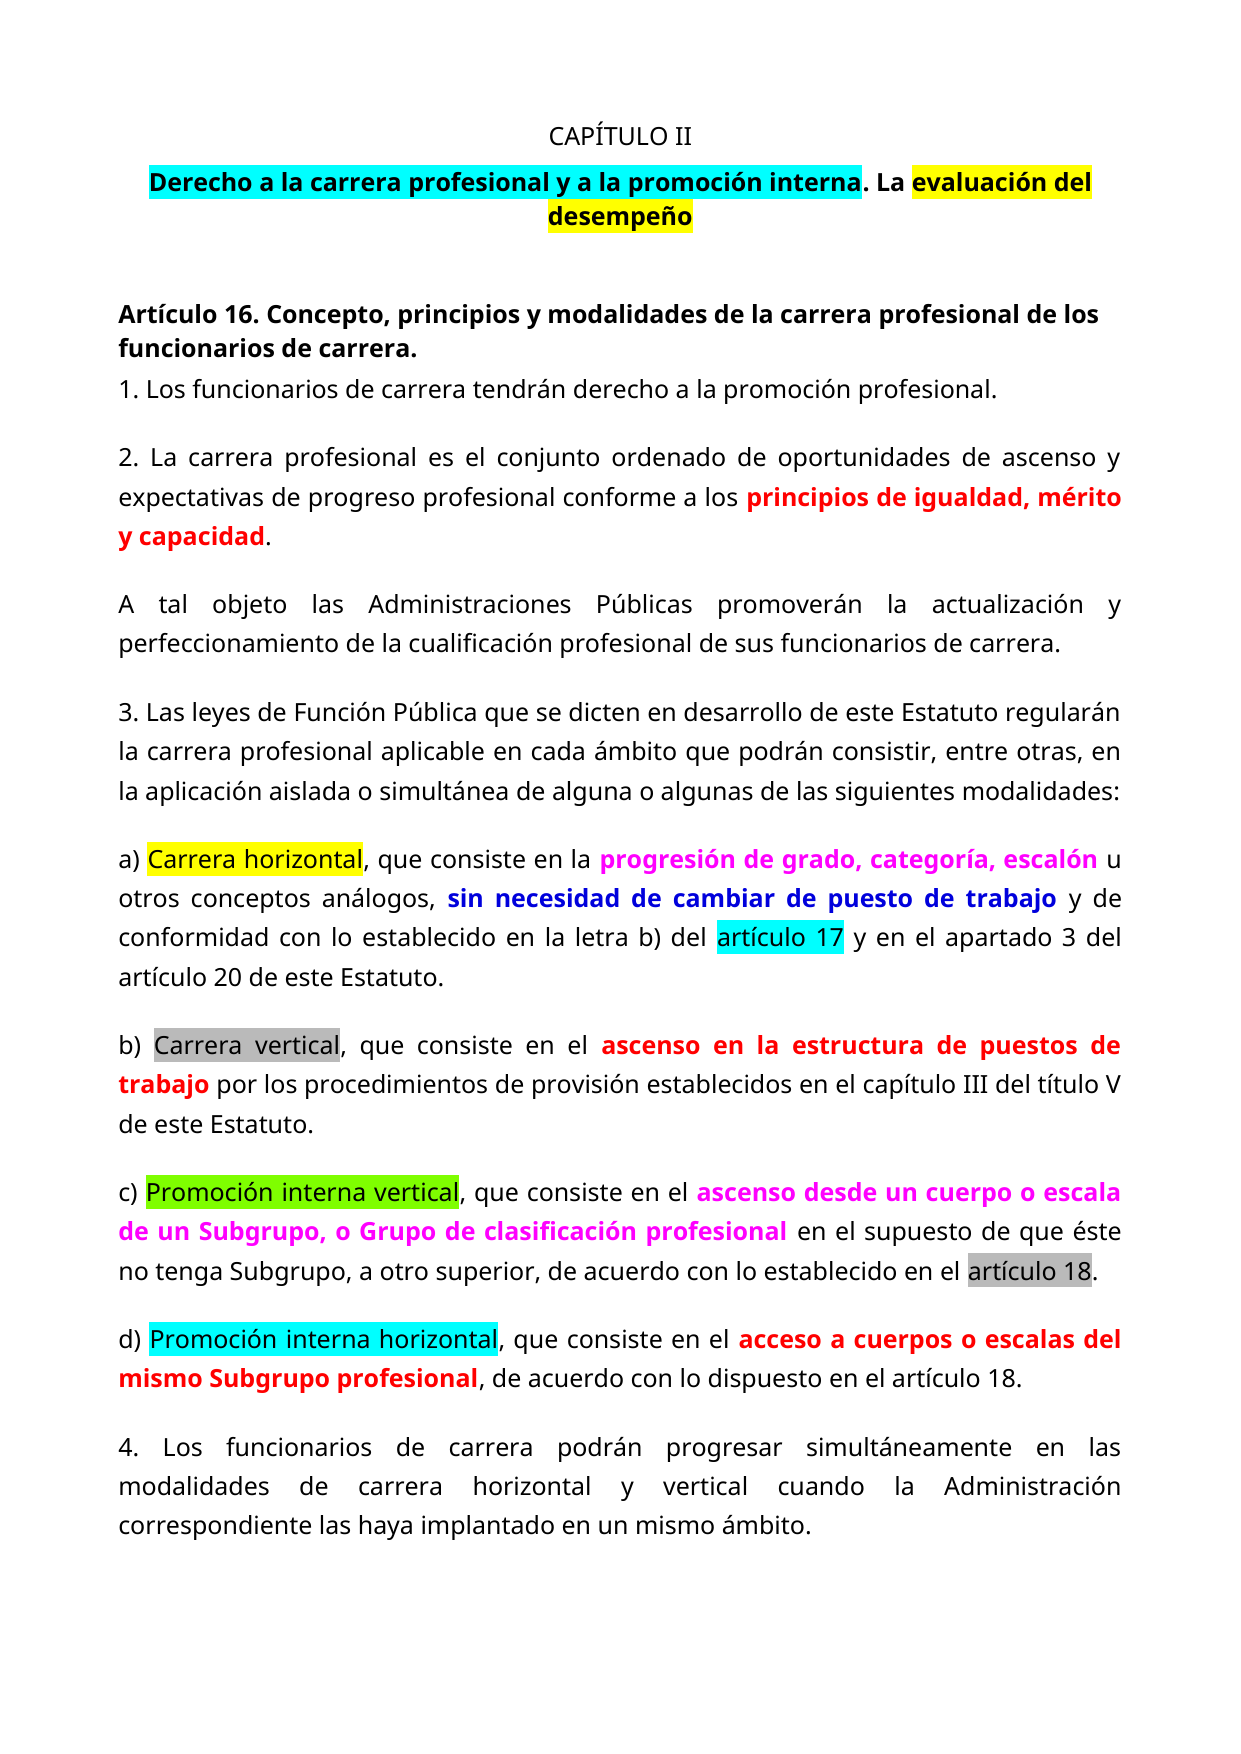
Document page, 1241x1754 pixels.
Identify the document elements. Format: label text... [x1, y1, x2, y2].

subtitle CAPÍTULO II [118, 118, 1122, 152]
text d) Promoción interna horizontal, que consiste en el acceso a cuerpos o escalas del mismo Subgrupo profesional, de acuerdo con lo dispuesto en el artículo 18. [118, 1322, 1122, 1395]
text 2. La carrera profesional es el conjunto ordenado de oportunidades de ascenso y expectativas de progreso profesional conforme a los principios de igualdad, mérito y capacidad. [118, 440, 1122, 552]
text 1. Los funcionarios de carrera tendrán derecho a la promoción profesional. [118, 371, 1122, 405]
text A tal objeto las Administraciones Públicas promoverán la actualización y perfeccionamiento de la cualificación profesional de sus funcionarios de carrera. [118, 587, 1122, 660]
subtitle Derecho a la carrera profesional y a la promoción interna. La evaluación del desempeño [118, 165, 1122, 233]
text 3. Las leyes de Función Pública que se dicten en desarrollo de este Estatuto regularán la carrera profesional aplicable en cada ámbito que podrán consistir, entre otras, en la aplicación aislada o simultánea de alguna o algunas de las siguientes modalidades: [118, 695, 1122, 807]
text a) Carrera horizontal, que consiste en la progresión de grado, categoría, escalón u otros conceptos análogos, sin necesidad de cambiar de puesto de trabajo y de conformidad con lo establecido en la letra b) del artículo 17 y en el apartado 3 del artículo 20 de este Estatuto. [118, 842, 1122, 993]
subtitle Artículo 16. Concepto, principios y modalidades de la carrera profesional de los funcionarios de carrera. [118, 297, 1122, 365]
text 4. Los funcionarios de carrera podrán progresar simultáneamente en las modalidades de carrera horizontal y vertical cuando la Administración correspondiente las haya implantado en un mismo ámbito. [118, 1430, 1122, 1542]
text c) Promoción interna vertical, que consiste en el ascenso desde un cuerpo o escala de un Subgrupo, o Grupo de clasificación profesional en el supuesto de que éste no tenga Subgrupo, a otro superior, de acuerdo con lo establecido en el artículo 18. [118, 1175, 1122, 1287]
text b) Carrera vertical, que consiste en el ascenso en la estructura de puestos de trabajo por los procedimientos de provisión establecidos en el capítulo III del título V de este Estatuto. [118, 1028, 1122, 1140]
